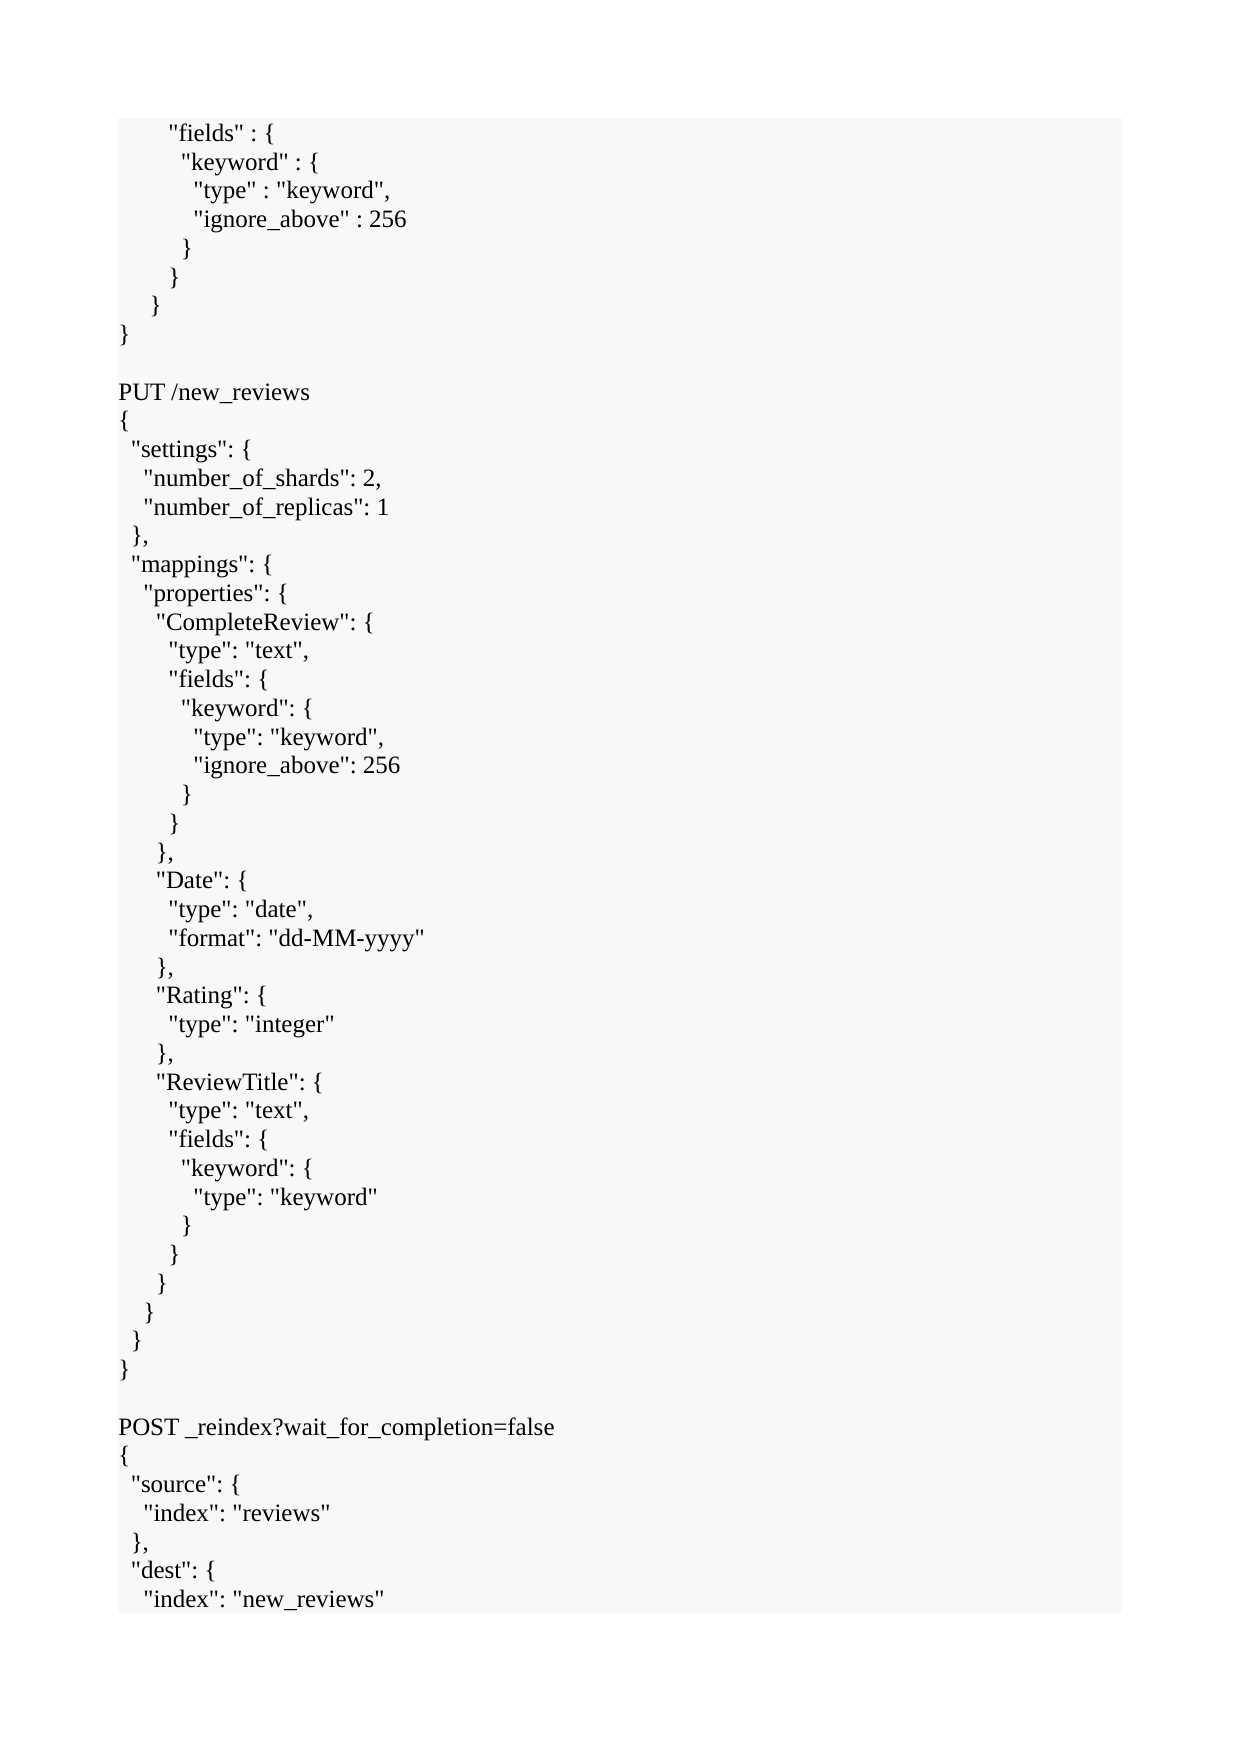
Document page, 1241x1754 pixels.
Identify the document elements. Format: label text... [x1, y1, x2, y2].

text POST _reindex?wait_for_completion=false [118, 1412, 1122, 1441]
text }, [118, 1527, 1122, 1556]
text "number_of_shards": 2, [118, 463, 1122, 492]
text } [118, 291, 1122, 319]
text "keyword": { [118, 693, 1122, 722]
text }, [118, 521, 1122, 549]
text } [118, 1239, 1122, 1268]
text } [118, 1297, 1122, 1326]
text "index": "new_reviews" [118, 1584, 1122, 1613]
text "index": "reviews" [118, 1498, 1122, 1527]
text "type": "keyword" [118, 1182, 1122, 1211]
text "type": "date", [118, 894, 1122, 923]
text "mappings": { [118, 549, 1122, 578]
text "type": "integer" [118, 1009, 1122, 1038]
text } [118, 1354, 1122, 1383]
text { [118, 406, 1122, 434]
text "keyword" : { [118, 147, 1122, 176]
text "number_of_replicas": 1 [118, 492, 1122, 521]
text "Rating": { [118, 981, 1122, 1009]
text "properties": { [118, 578, 1122, 607]
text "fields": { [118, 664, 1122, 693]
text "type" : "keyword", [118, 176, 1122, 204]
text } [118, 1268, 1122, 1297]
text "fields" : { [118, 118, 1122, 147]
text } [118, 808, 1122, 837]
text "settings": { [118, 434, 1122, 463]
text "source": { [118, 1469, 1122, 1498]
text "format": "dd-MM-yyyy" [118, 923, 1122, 952]
text "fields": { [118, 1124, 1122, 1153]
text "keyword": { [118, 1153, 1122, 1182]
text "type": "keyword", [118, 722, 1122, 751]
text { [118, 1441, 1122, 1469]
text "dest": { [118, 1556, 1122, 1584]
text } [118, 262, 1122, 291]
text } [118, 233, 1122, 262]
text } [118, 1326, 1122, 1354]
text } [118, 1211, 1122, 1239]
text } [118, 779, 1122, 808]
text }, [118, 837, 1122, 866]
text "ignore_above": 256 [118, 751, 1122, 779]
text }, [118, 1038, 1122, 1067]
text "ignore_above" : 256 [118, 204, 1122, 233]
text "Date": { [118, 866, 1122, 894]
text "type": "text", [118, 636, 1122, 664]
text }, [118, 952, 1122, 981]
text "CompleteReview": { [118, 607, 1122, 636]
text PUT /new_reviews [118, 377, 1122, 406]
text "type": "text", [118, 1096, 1122, 1124]
text } [118, 319, 1122, 348]
text "ReviewTitle": { [118, 1067, 1122, 1096]
